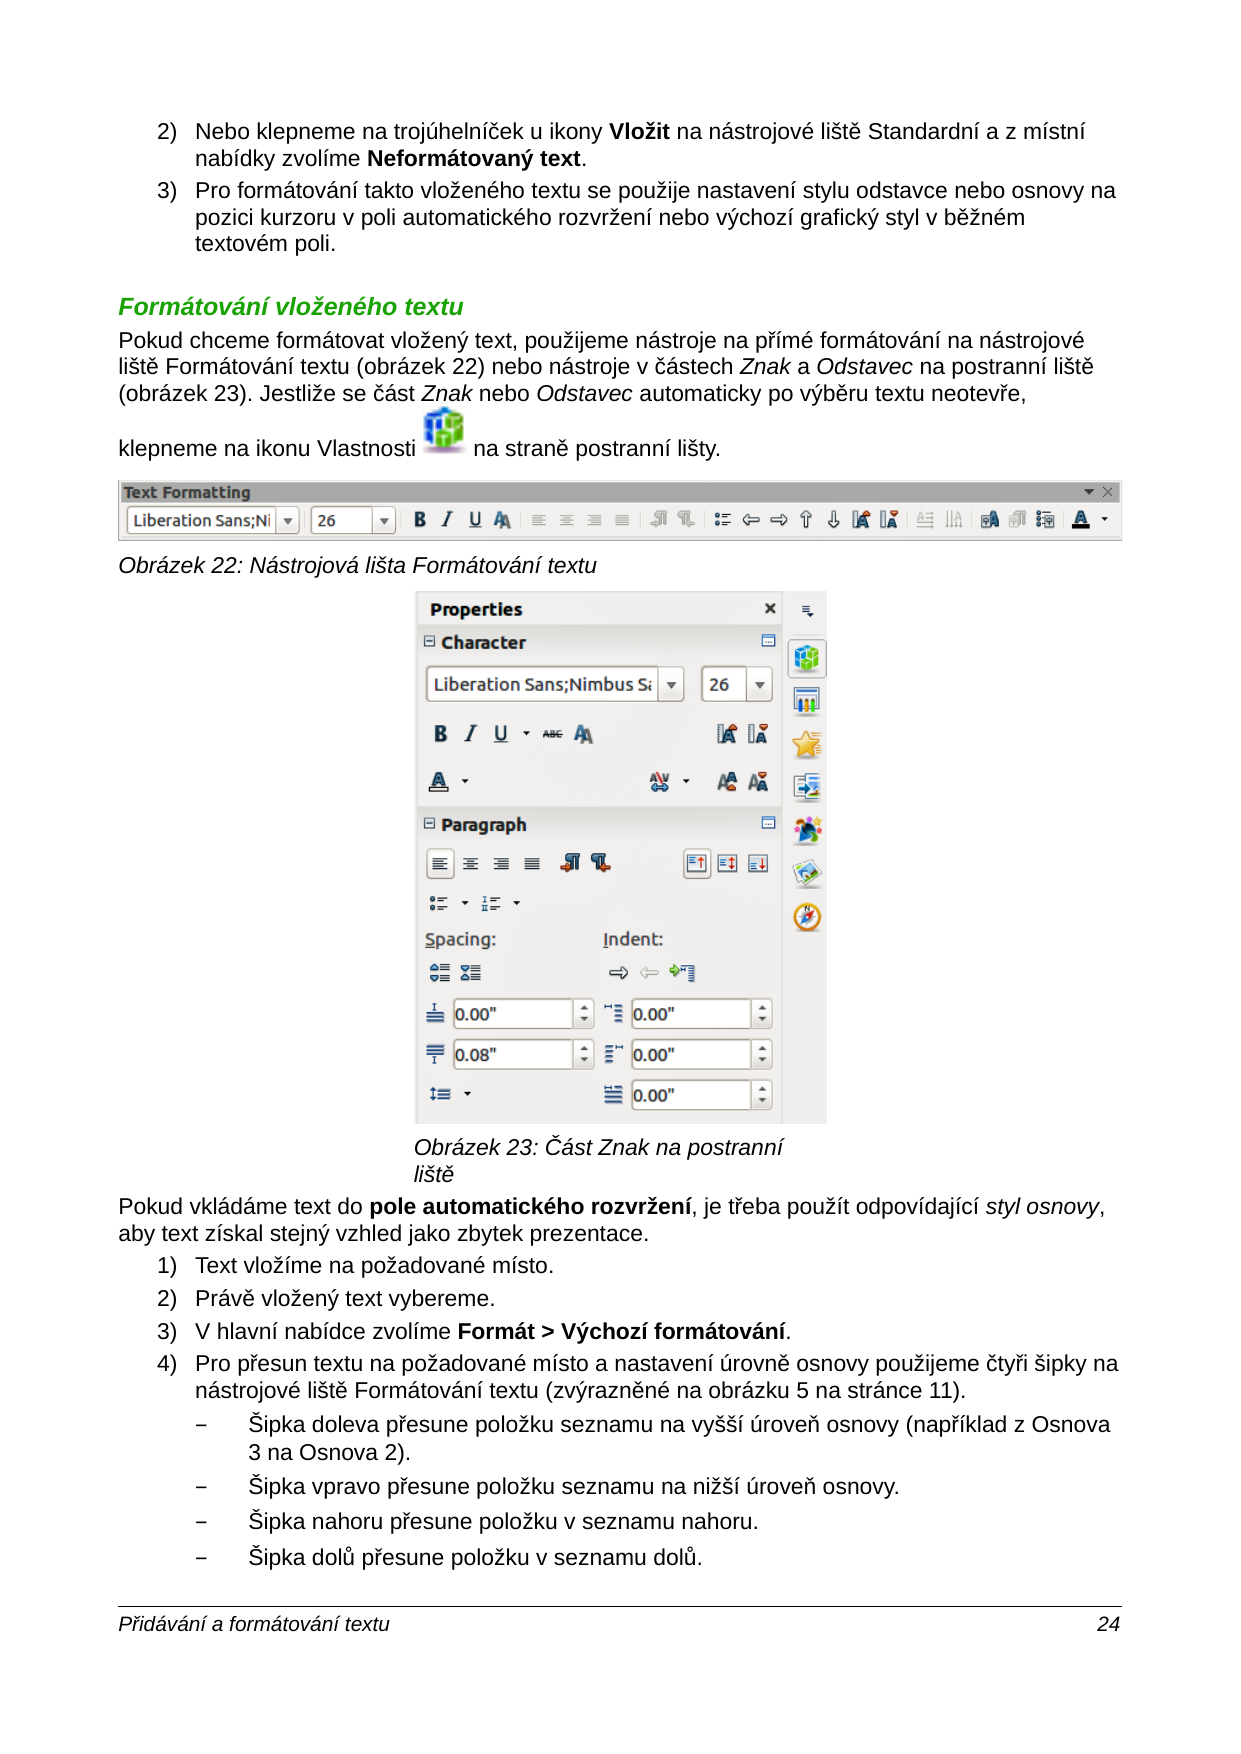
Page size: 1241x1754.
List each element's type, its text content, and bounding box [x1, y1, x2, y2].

text Pokud chceme formátovat vložený text, použijeme nástroje na přímé formátování na nástrojové liště Formátování textu (obrázek 22) nebo nástroje v částech Znak a Odstavec na postranní liště (obrázek 23). Jestliže se část Znak nebo Odstavec automaticky po výběru textu neotevře, klepneme na ikonu Vlastnosti na straně postranní lišty. [118, 327, 1122, 461]
picture [413, 591, 827, 1124]
subtitle Formátování vloženého textu [118, 292, 1122, 320]
picture [422, 406, 467, 457]
list Text vložíme na požadované místo. [177, 1252, 1122, 1279]
list Šipka doleva přesune položku seznamu na vyšší úroveň osnovy (například z Osnova 3 na Osnova 2). [195, 1409, 1122, 1465]
text Obrázek 23: Část Znak na postranní liště [413, 1134, 827, 1187]
list Nebo klepneme na trojúhelníček u ikony Vložit na nástrojové liště Standardní a z místní nabídky zvolíme Neformátovaný text. [177, 118, 1122, 171]
list Pokud vkládáme text do pole automatického rozvržení, je třeba použít odpovídající styl osnovy, aby text získal stejný vzhled jako zbytek prezentace. [118, 1193, 1122, 1246]
list Šipka nahoru přesune položku v seznamu nahoru. [195, 1506, 1122, 1536]
list Šipka vpravo přesune položku seznamu na nižší úroveň osnovy. [195, 1471, 1122, 1500]
picture [118, 480, 1123, 541]
list Šipka dolů přesune položku v seznamu dolů. [195, 1542, 1122, 1571]
list Pro přesun textu na požadované místo a nastavení úrovně osnovy použijeme čtyři šipky na nástrojové liště Formátování textu (zvýrazněné na obrázku 5 na stránce 10). [177, 1350, 1122, 1403]
list Pro formátování takto vloženého textu se použije nastavení stylu odstavce nebo osnovy na pozici kurzoru v poli automatického rozvržení nebo výchozí grafický styl v běžném textovém poli. [177, 177, 1122, 256]
list Právě vložený text vybereme. [177, 1285, 1122, 1311]
list V hlavní nabídce zvolíme Formát > Výchozí formátování. [177, 1318, 1122, 1344]
text Obrázek 22 : Nástrojová lišta Formátování textu [118, 552, 1122, 578]
